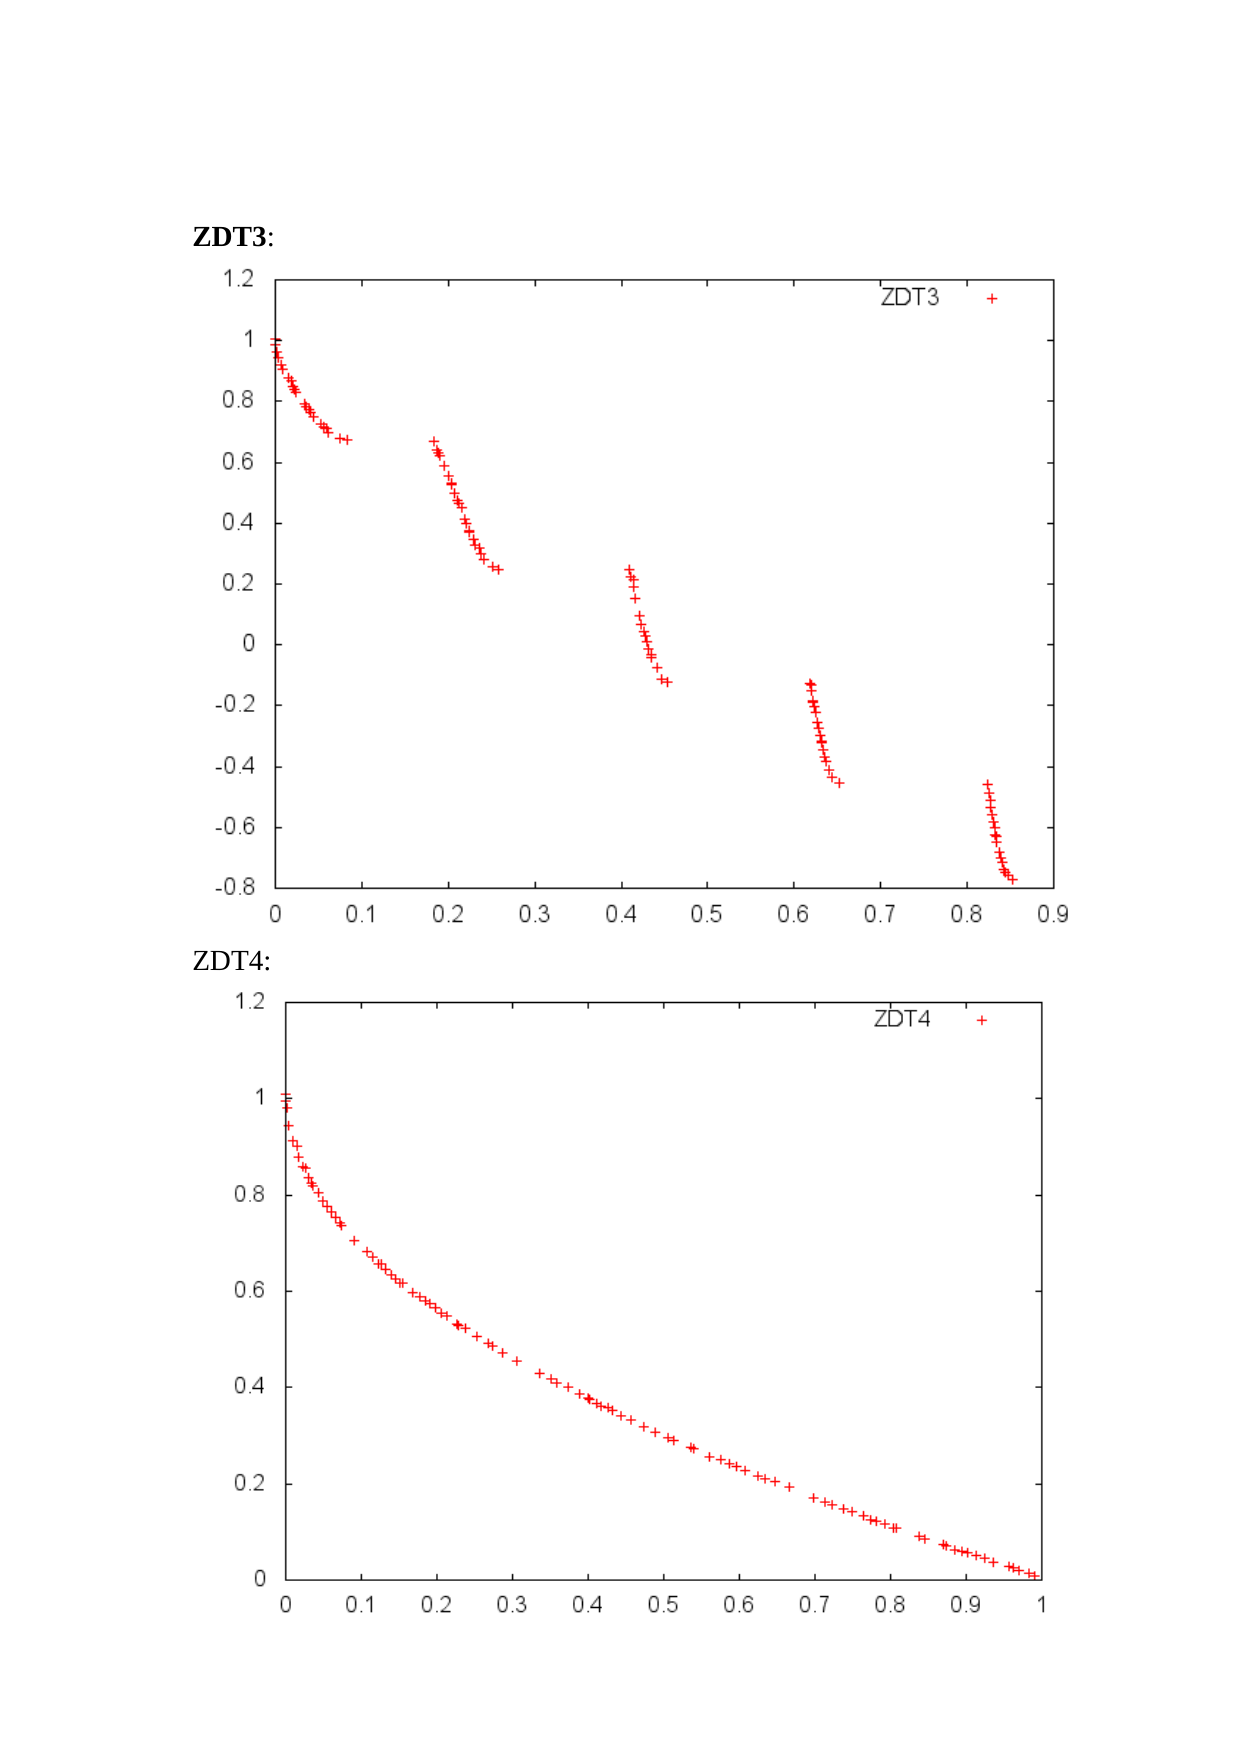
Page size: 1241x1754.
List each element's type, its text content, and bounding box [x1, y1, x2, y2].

list ZDT4: [154, 252, 1122, 977]
picture [150, 252, 1090, 944]
list ZDT3: [154, 219, 1122, 252]
picture [164, 977, 1077, 1633]
